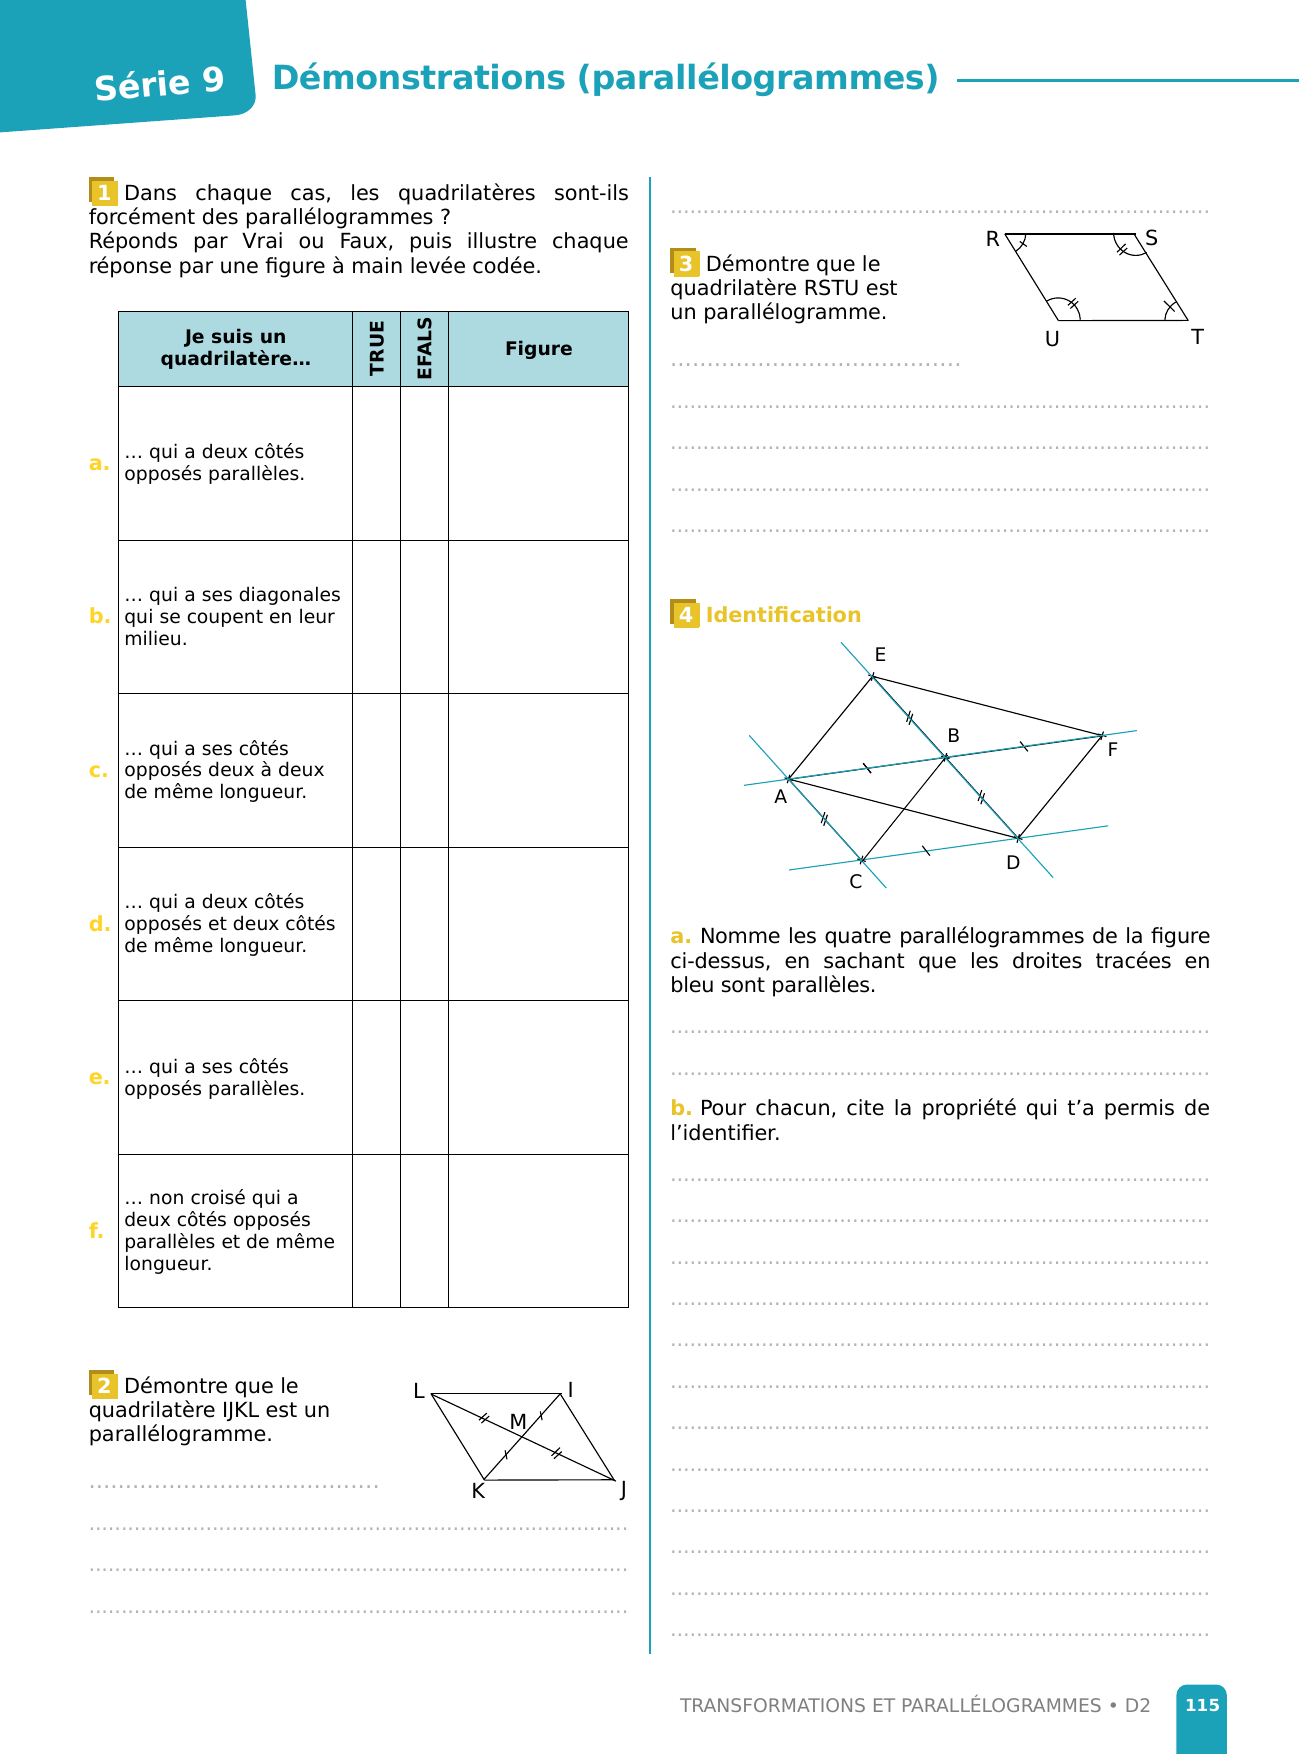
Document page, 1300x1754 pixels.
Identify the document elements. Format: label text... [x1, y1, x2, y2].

table_cell [449, 1155, 628, 1307]
table_cell [353, 694, 400, 847]
table_cell [353, 541, 400, 693]
table_cell [353, 387, 400, 539]
table_cell c. [89, 693, 118, 847]
table_cell [353, 848, 400, 1000]
table_cell [449, 694, 628, 847]
subtitle Identification [696, 599, 1211, 627]
list Nomme les quatre parallélogrammes de la figure ci-dessus, en sachant que les droites tracées en bleu sont parallèles. [670, 924, 1211, 997]
table_cell [449, 848, 628, 1000]
table_cell b. [89, 540, 118, 693]
table_cell … Non croisé qui a deux côtés opposés parallèles et de même longueur. [119, 1155, 352, 1307]
table_cell [401, 694, 448, 847]
table_cell [401, 1155, 448, 1307]
list Pour chacun, cite la propriété qui t’a permis de l’identifier. [670, 1097, 1211, 1145]
table_header Je suis un quadrilatère… [119, 312, 352, 386]
subtitle Démontre que le quadrilatère IJKL est un parallélogramme. [88, 1370, 381, 1447]
table_cell … Qui a ses côtés opposés deux à deux de même longueur. [119, 694, 352, 847]
table_header FAUX [401, 312, 448, 386]
table_cell [401, 1001, 448, 1154]
table_cell E. [89, 1000, 118, 1154]
table_cell [401, 541, 448, 693]
subtitle Démontre que le quadrilatère RSTU est un parallélogramme. [670, 248, 963, 324]
table_cell … qui a Deux côtés opposés et deux côtés de même longueur. [119, 848, 352, 1000]
table_cell a. [89, 386, 118, 539]
table_cell f. [89, 1154, 118, 1307]
table_header [89, 311, 118, 386]
table_cell [449, 1001, 628, 1154]
table_cell [401, 387, 448, 539]
table_cell d. [89, 847, 118, 1000]
table_header VRAI [353, 312, 400, 386]
table_cell … Qui a ses côtés opposés parallèles. [119, 1001, 352, 1154]
table_cell [401, 848, 448, 1000]
table_cell [353, 1001, 400, 1154]
table_cell [449, 541, 628, 693]
table_cell [449, 387, 628, 539]
table_cell … Qui a ses diagonales qui se coupent en leur milieu. [119, 541, 352, 693]
subtitle Dans chaque cas, les quadrilatères sont-ils forcément des parallélogrammes ? Réponds par Vrai ou Faux, puis illustre chaque réponse par une figure à main levée codée. [88, 177, 629, 278]
table_header Figure [449, 312, 628, 386]
table_cell [353, 1155, 400, 1307]
table_cell … Qui a deux côtés opposés parallèles. [119, 387, 352, 539]
